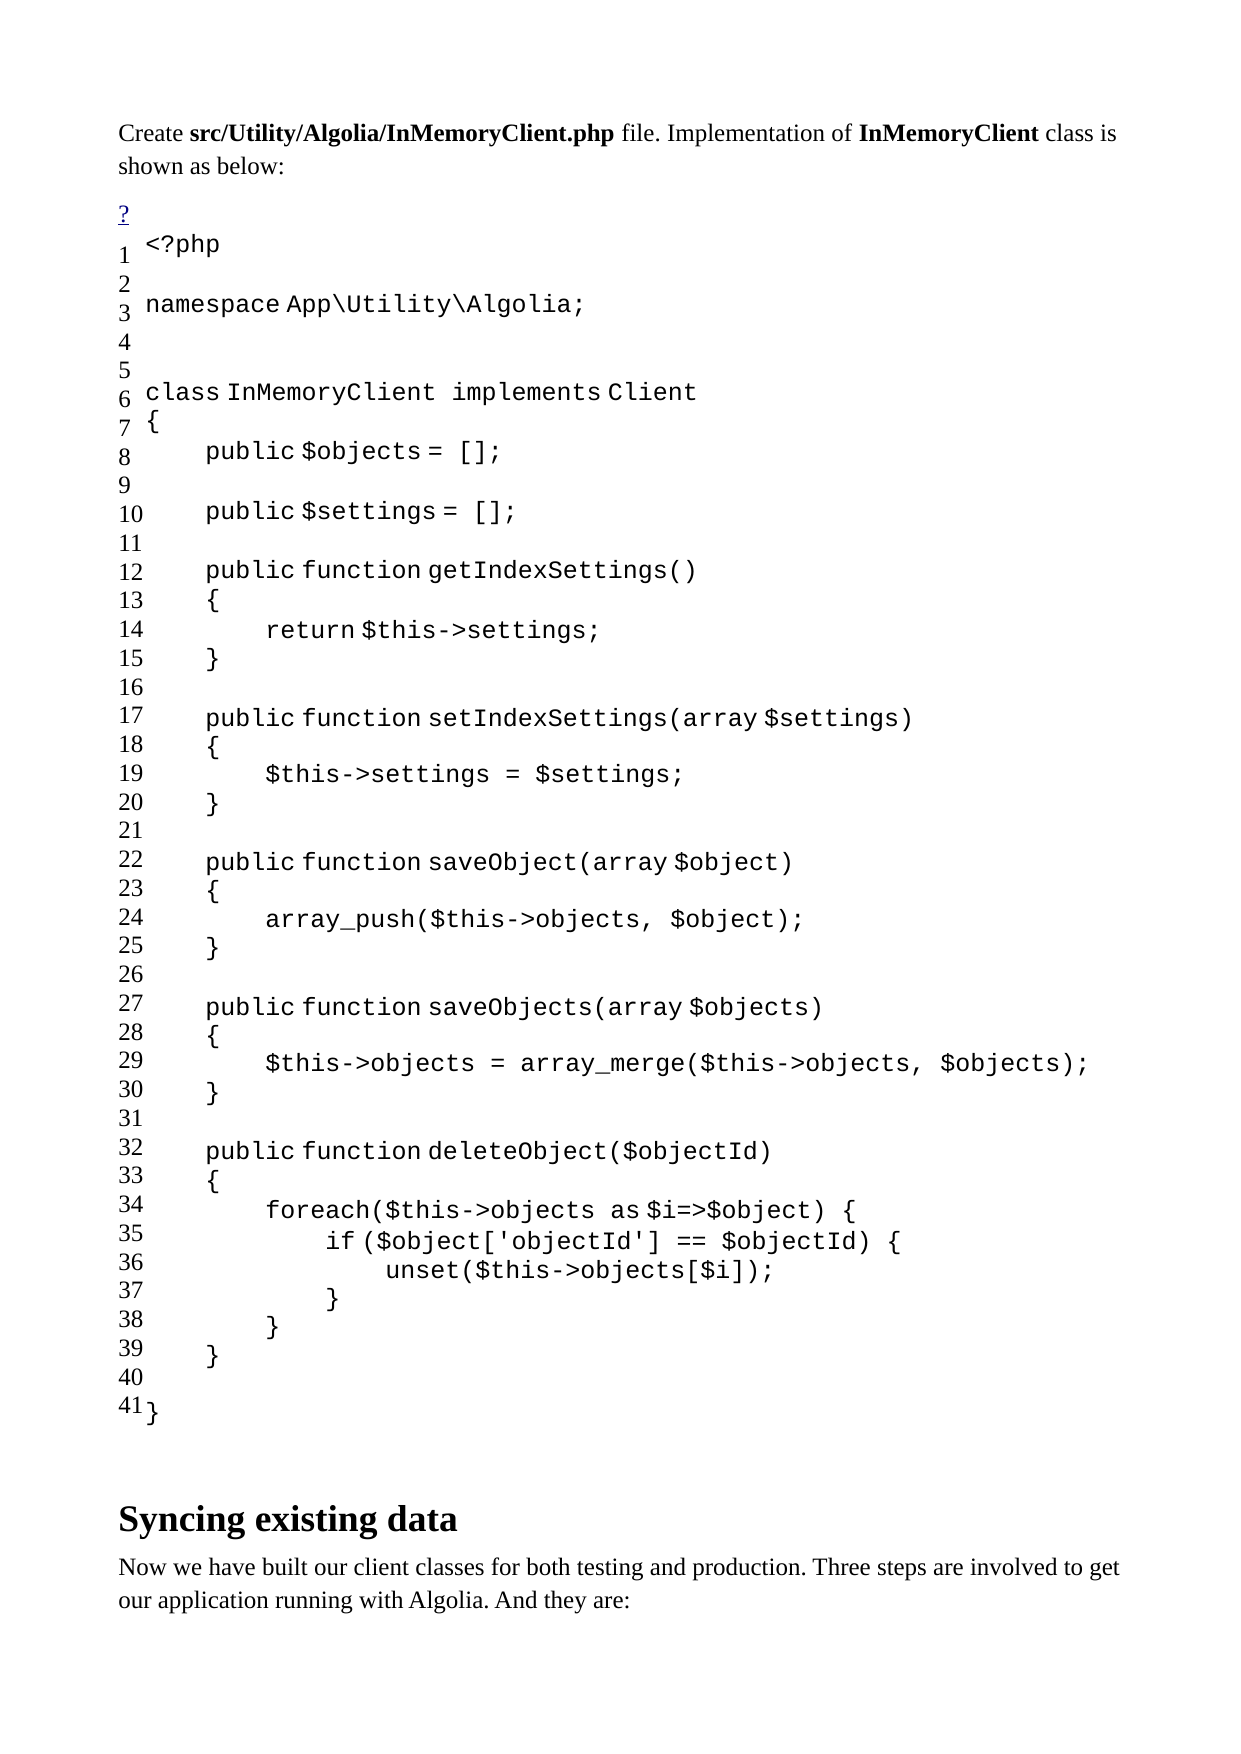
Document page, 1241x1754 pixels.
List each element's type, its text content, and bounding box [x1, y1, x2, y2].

text Create src/Utility/Algolia/InMemoryClient.php file. Implementation of InMemoryClient class is shown as below: [118, 118, 1122, 180]
table_header <?php namespace App\Utility\Algolia; class InMemoryClient implements Client { public $objects = []; public $settings = []; public function getIndexSettings() { return $this->settings; } public function setIndexSettings(array $settings) { $this->settings = $settings; } public function saveObject(array $object) { array_push($this->objects, $object); } public function saveObjects(array $objects) { $this->objects = array_merge($this->objects, $objects); } public function deleteObject($objectId) { foreach($this->objects as $i=>$object) { if ($object['objectId'] == $objectId) { unset($this->objects[$i]); } } } } [145, 232, 1106, 1428]
subtitle Syncing existing data [118, 1496, 1122, 1539]
text ? [118, 199, 1122, 227]
text Now we have built our client classes for both testing and production. Three steps are involved to get our application running with Algolia. And they are: [118, 1552, 1122, 1613]
table_header 1 2 3 4 5 6 7 8 9 10 11 12 13 14 15 16 17 18 19 20 21 22 23 24 25 26 27 28 29 30 31 32 33 34 35 36 37 38 39 40 41 [118, 232, 145, 1428]
